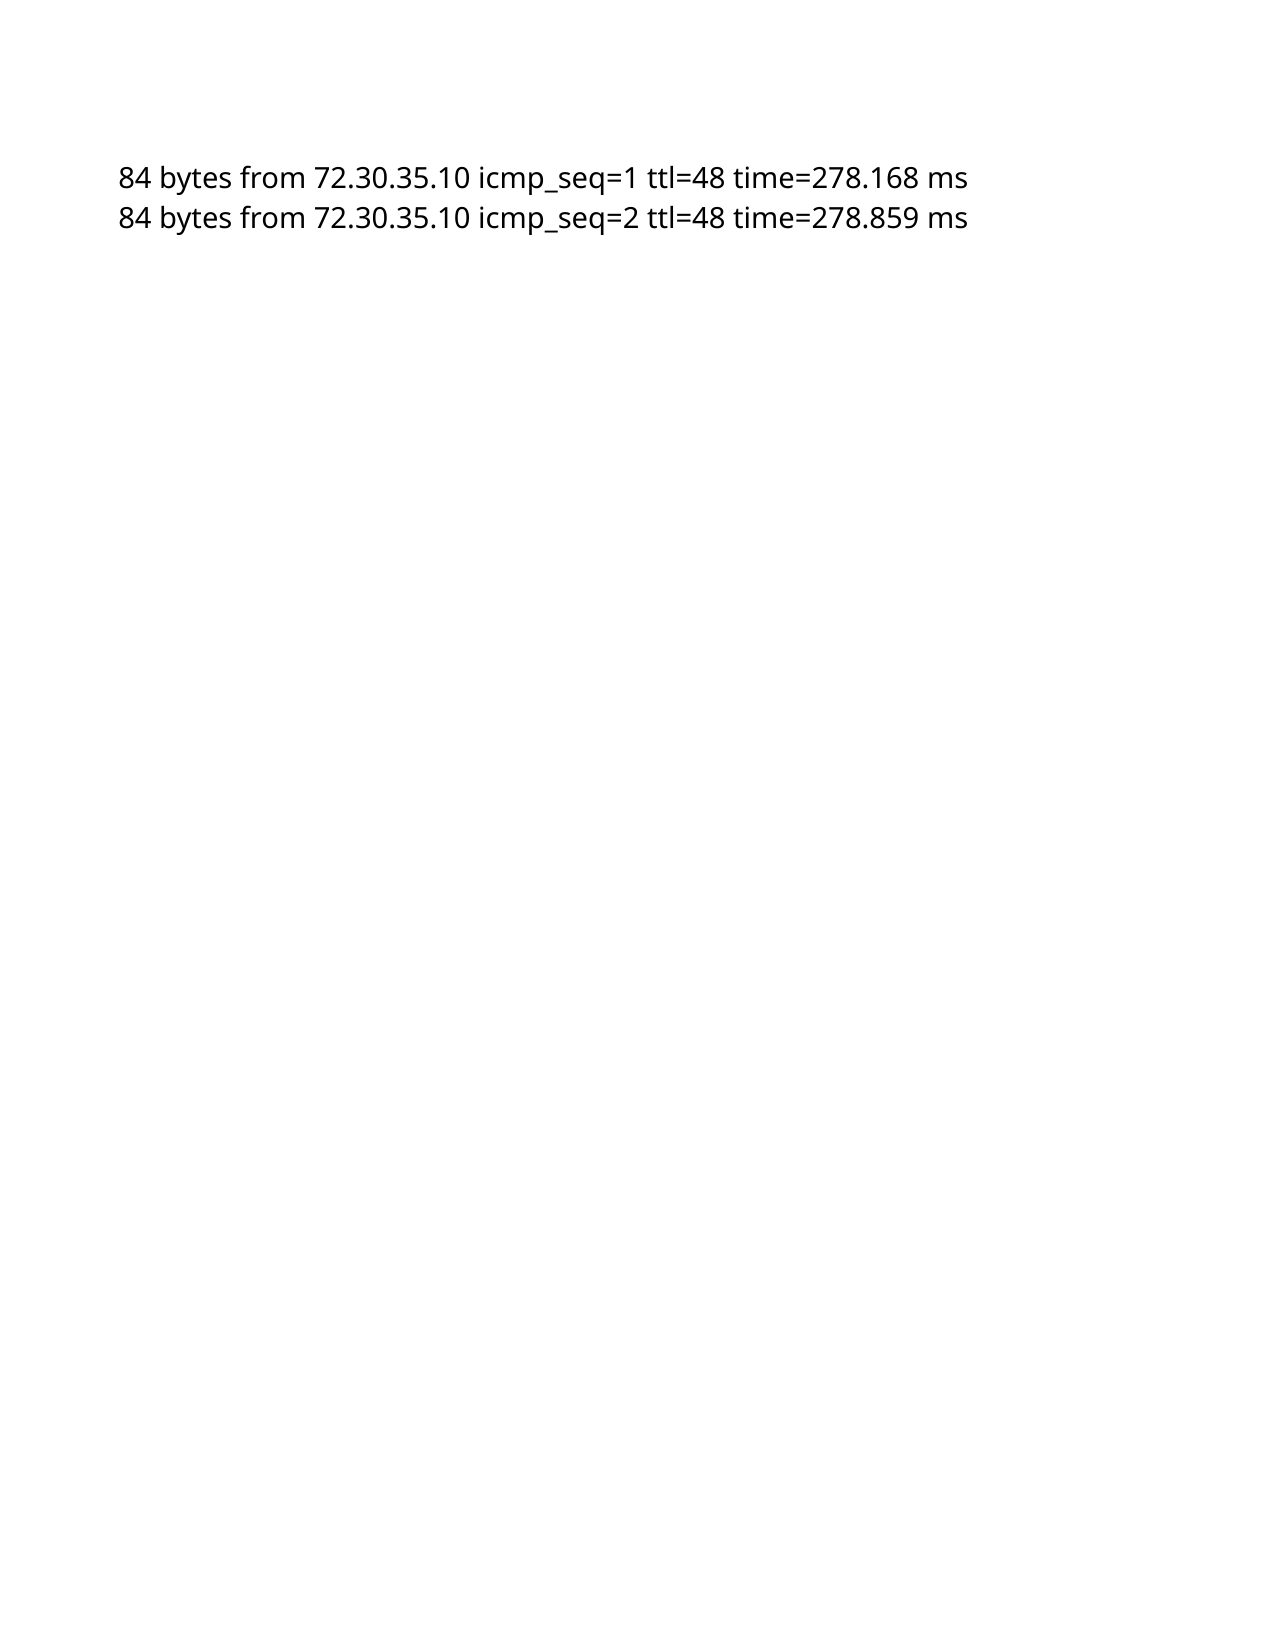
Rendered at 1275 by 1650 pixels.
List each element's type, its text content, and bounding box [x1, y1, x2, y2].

text 84 bytes from 72.30.35.10 icmp_seq=1 ttl=48 time=278.168 ms [118, 158, 1157, 197]
text 84 bytes from 72.30.35.10 icmp_seq=2 ttl=48 time=278.859 ms [118, 197, 1157, 237]
